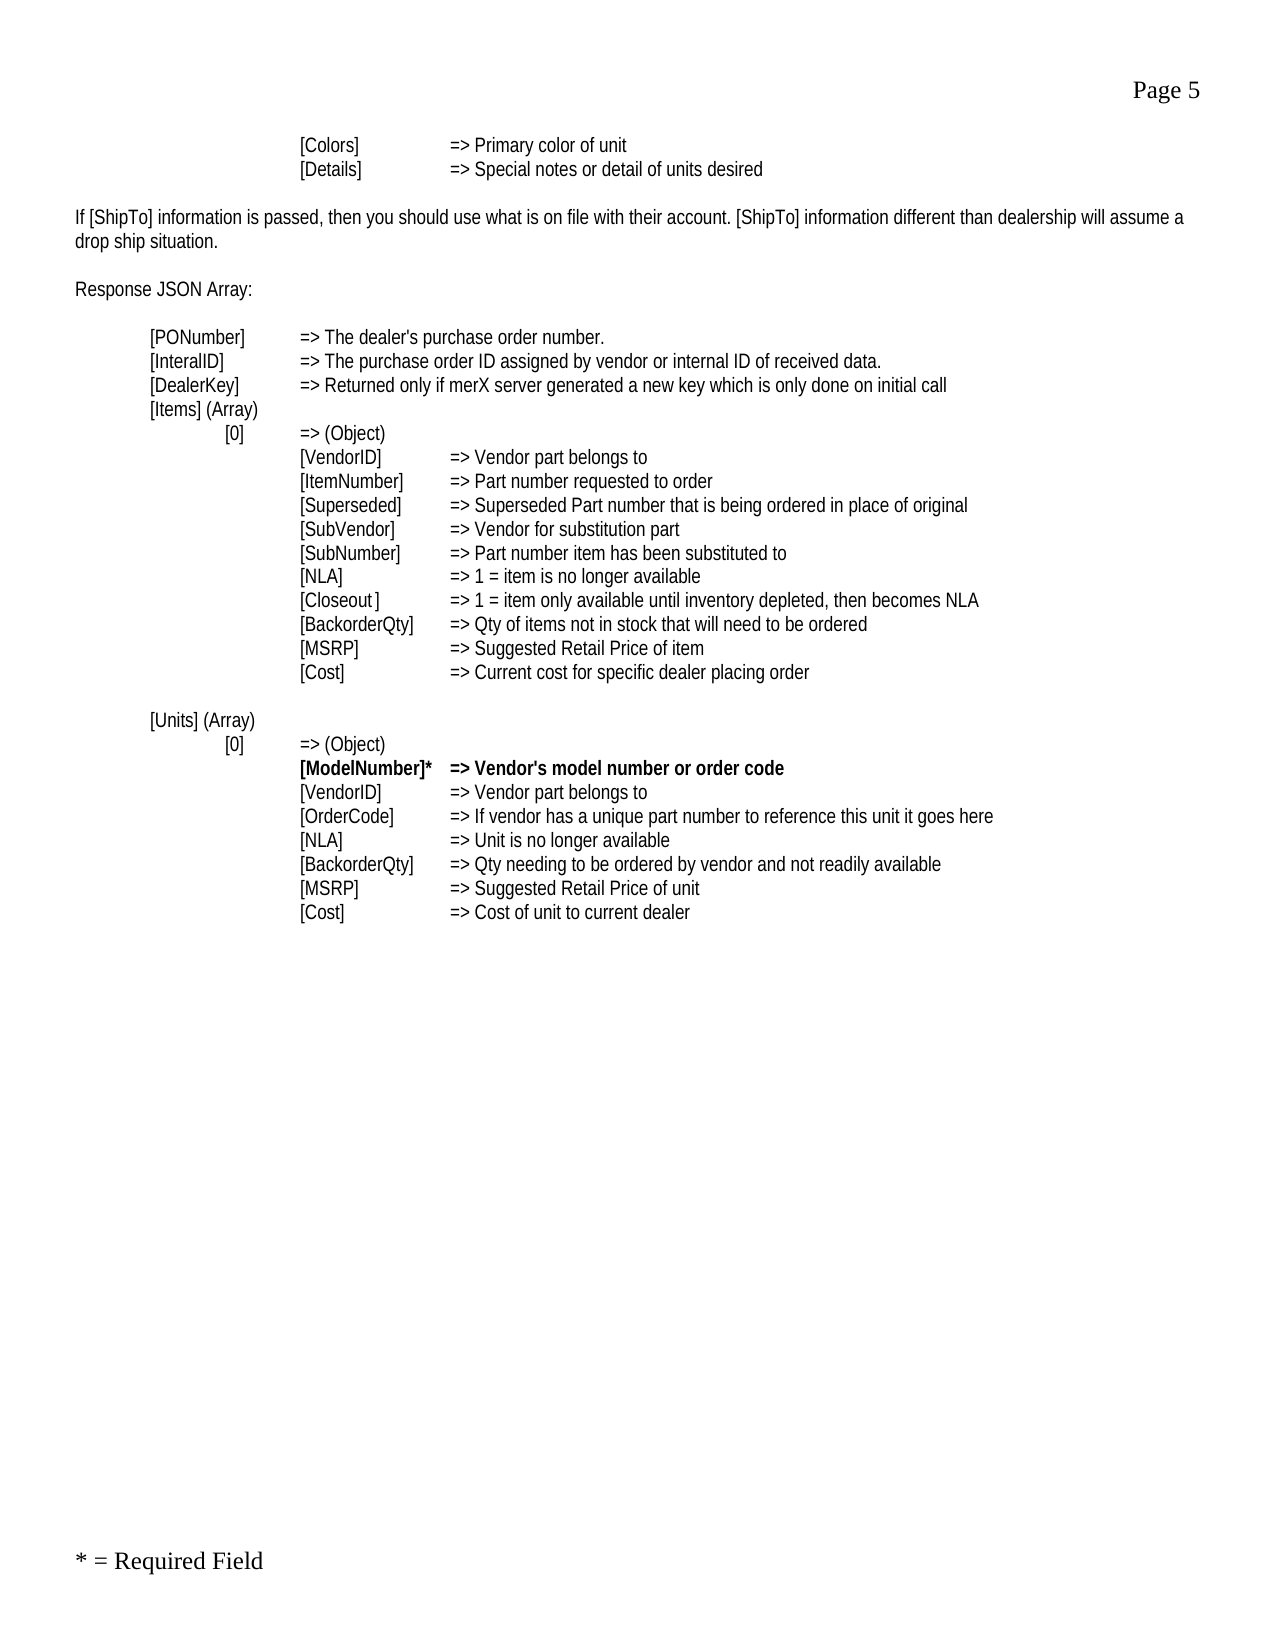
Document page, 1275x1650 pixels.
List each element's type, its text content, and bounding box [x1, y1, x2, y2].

text [NLA] => 1 = item is no longer available [75, 564, 1200, 588]
text [OrderCode] => If vendor has a unique part number to reference this unit it goes here [75, 804, 1200, 828]
text [Units] (Array) [75, 708, 1200, 732]
text [PONumber] => The dealer's purchase order number. [75, 325, 1200, 349]
text [0] => (Object) [75, 732, 1200, 756]
text [MSRP] => Suggested Retail Price of item [75, 636, 1200, 660]
text [Colors] => Primary color of unit [75, 133, 1200, 157]
text [BackorderQty] => Qty of items not in stock that will need to be ordered [75, 612, 1200, 636]
text [BackorderQty] => Qty needing to be ordered by vendor and not readily available [75, 852, 1200, 876]
text [SubVendor] => Vendor for substitution part [75, 517, 1200, 541]
text [Details] => Special notes or detail of units desired [75, 157, 1200, 181]
text [ItemNumber] => Part number requested to order [75, 469, 1200, 493]
text [NLA] => Unit is no longer available [75, 828, 1200, 852]
text [VendorID] => Vendor part belongs to [75, 780, 1200, 804]
text [Closeout ] => 1 = item only available until inventory depleted, then becomes NLA [75, 588, 1200, 612]
text [DealerKey] => Returned only if merX server generated a new key which is only done on initial call [75, 373, 1200, 397]
text If [ShipTo] information is passed, then you should use what is on file with their account. [ShipTo] information different than dealership will assume a drop ship situation. [75, 205, 1200, 253]
text [ModelNumber]* => Vendor's model number or order code [75, 756, 1200, 780]
text [InteralID] => The purchase order ID assigned by vendor or internal ID of received data. [75, 349, 1200, 373]
text Response JSON Array: [75, 277, 1200, 301]
text [Items] (Array) [75, 397, 1200, 421]
text [SubNumber] => Part number item has been substituted to [75, 541, 1200, 564]
text [Cost] => Cost of unit to current dealer [75, 900, 1200, 924]
text [Superseded] => Superseded Part number that is being ordered in place of original [75, 493, 1200, 517]
text [Cost] => Current cost for specific dealer placing order [75, 660, 1200, 684]
text [MSRP] => Suggested Retail Price of unit [75, 876, 1200, 900]
text [VendorID] => Vendor part belongs to [75, 445, 1200, 469]
text [0] => (Object) [75, 421, 1200, 445]
